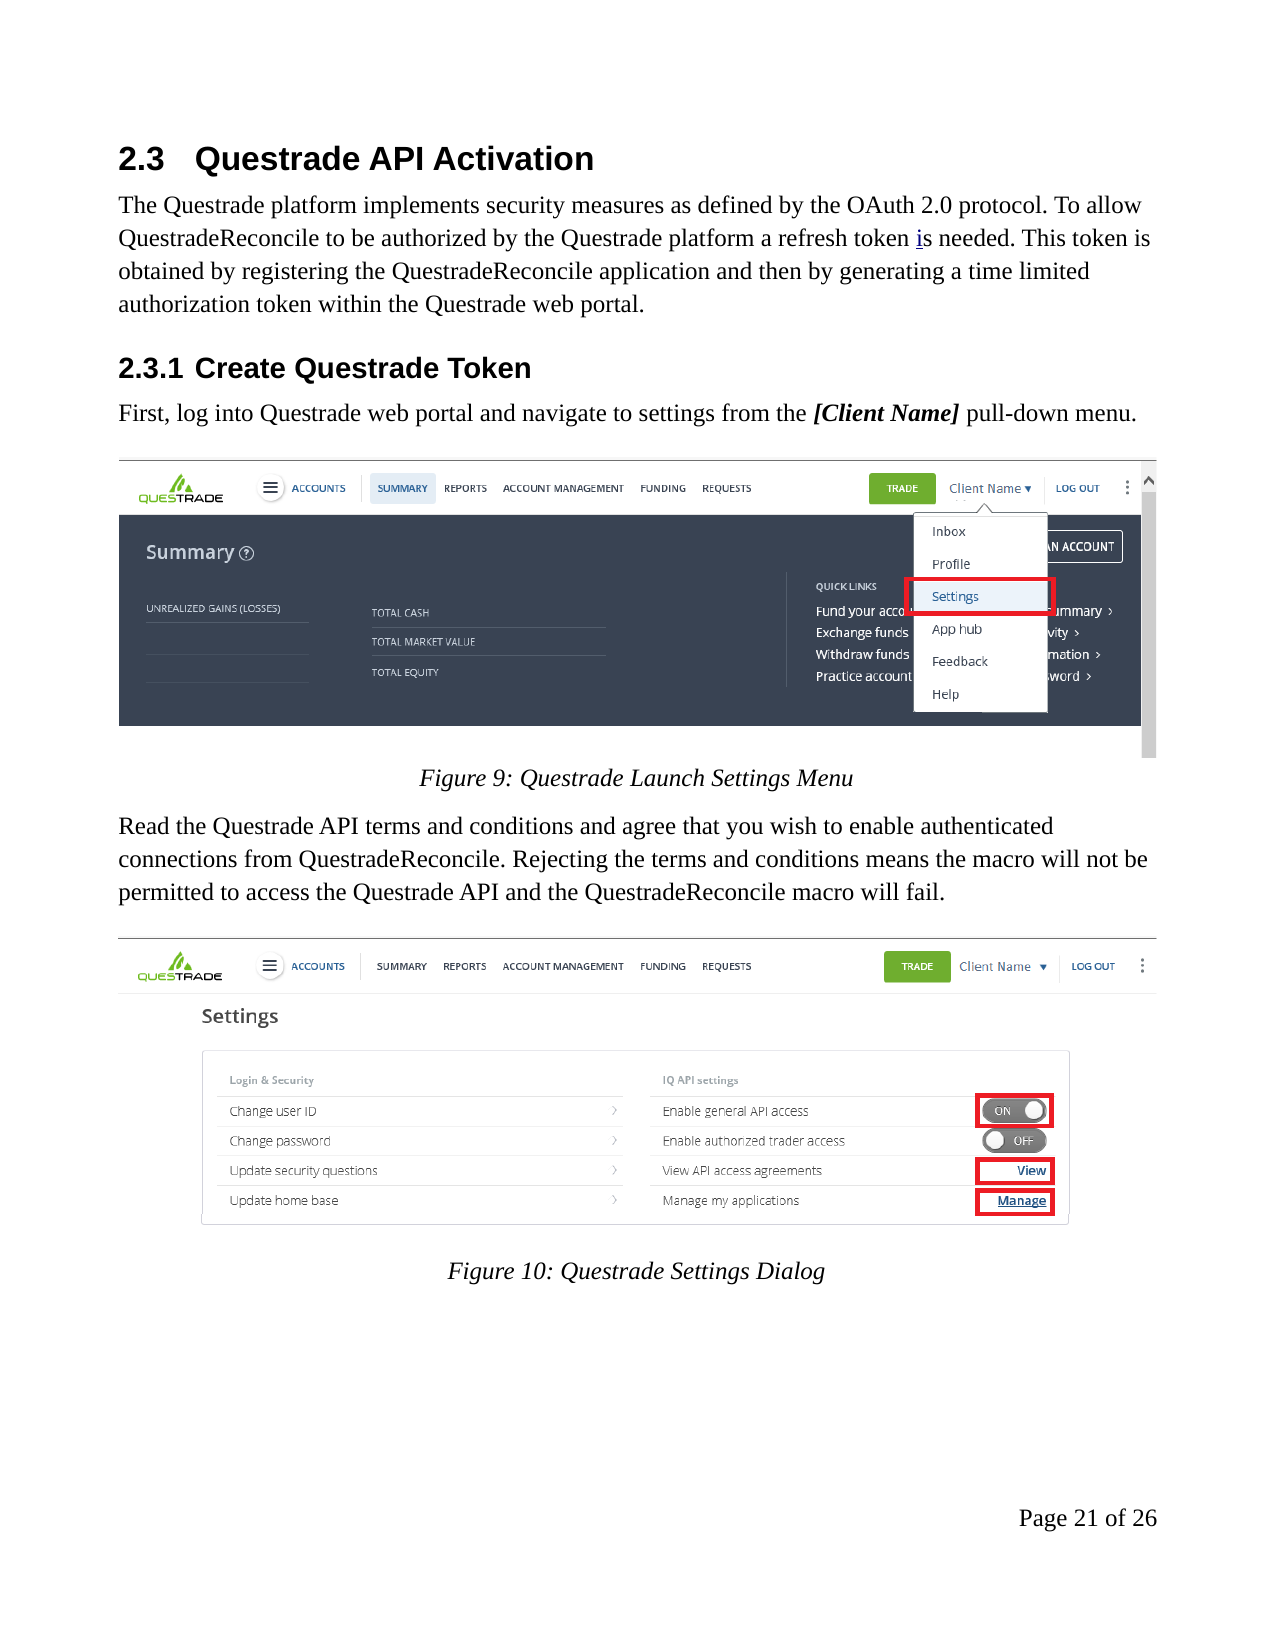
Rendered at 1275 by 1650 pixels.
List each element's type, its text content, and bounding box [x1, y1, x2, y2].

text Figure 9: Questrade Launch Settings Menu [118, 758, 1157, 792]
text The Questrade platform implements security measures as defined by the OAuth 2.0 protocol. To allow QuestradeReconcile to be authorized by the Questrade platform a refresh token is needed. This token is obtained by registering the QuestradeReconcile application and then by generating a time limited authorization token within the Questrade web portal. [118, 190, 1157, 318]
picture [118, 457, 1157, 758]
text First, log into Questrade web portal and navigate to settings from the [Client Name] pull-down menu. [118, 398, 1157, 426]
subtitle 2.3 Questrade API Activation [118, 139, 1157, 178]
text Figure 10: Questrade Settings Dialog [118, 1251, 1157, 1285]
picture [118, 936, 1157, 1251]
text Read the Questrade API terms and conditions and agree that you wish to enable authenticated connections from QuestradeReconcile. Rejecting the terms and conditions means the macro will not be permitted to access the Questrade API and the QuestradeReconcile macro will fail. [118, 811, 1157, 906]
subtitle 2.3.1 Create Questrade Token [118, 351, 1157, 385]
